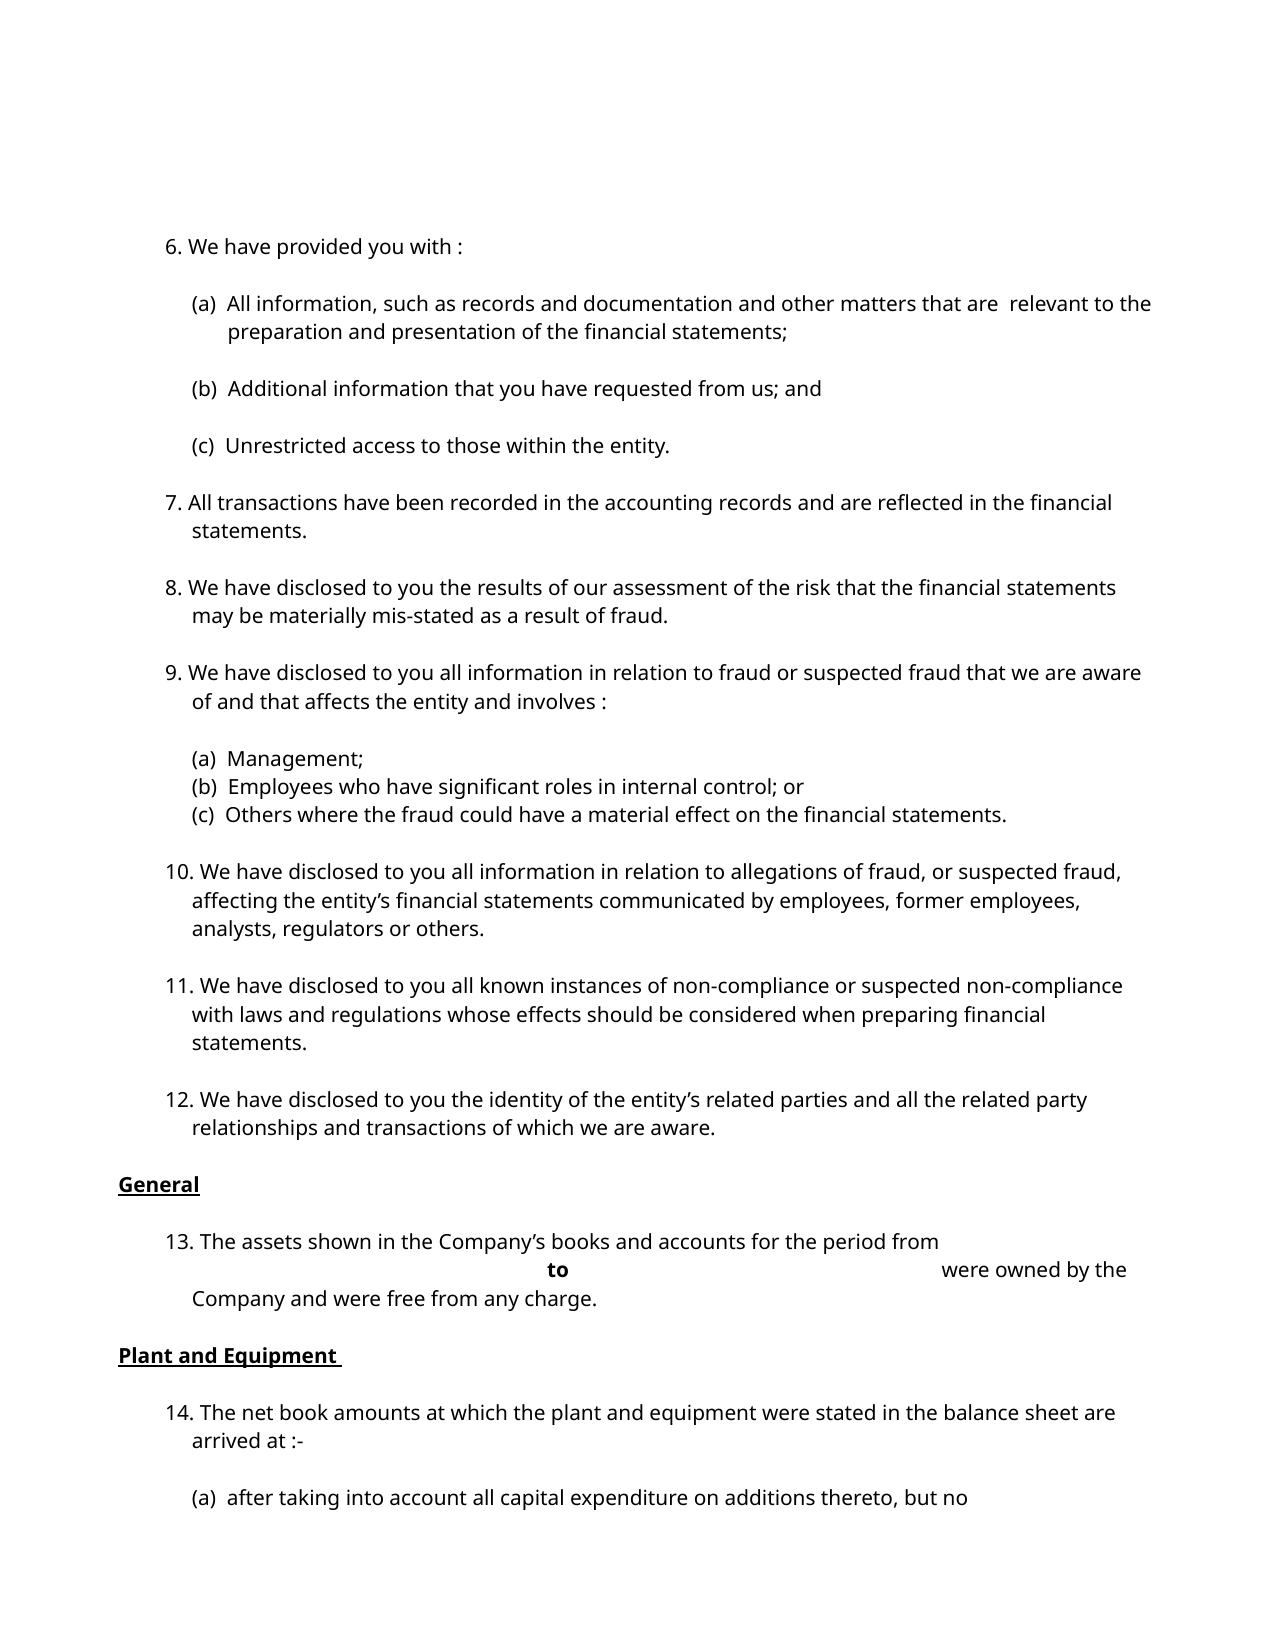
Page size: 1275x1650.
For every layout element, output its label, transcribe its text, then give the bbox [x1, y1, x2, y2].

text (c) Unrestricted access to those within the entity. [192, 431, 1157, 459]
text (a) after taking into account all capital expenditure on additions thereto, but no [192, 1483, 1157, 1512]
text 7. All transactions have been recorded in the accounting records and are reflected in the financial statements. [165, 488, 1157, 545]
text (b) Additional information that you have requested from us; and [192, 374, 1157, 402]
text (a) Management; [192, 744, 1157, 772]
text 11. We have disclosed to you all known instances of non-compliance or suspected non-compliance with laws and regulations whose effects should be considered when preparing financial statements. [165, 971, 1157, 1057]
text 6. We have provided you with : [165, 232, 1157, 260]
text General [118, 1170, 1157, 1199]
text 12. We have disclosed to you the identity of the entity’s related parties and all the related party relationships and transactions of which we are aware. [165, 1085, 1157, 1142]
text (c) Others where the fraud could have a material effect on the financial statements. [192, 801, 1157, 829]
text 14. The net book amounts at which the plant and equipment were stated in the balance sheet are arrived at :- [165, 1398, 1157, 1455]
text (a) All information, such as records and documentation and other matters that are relevant to the preparation and presentation of the financial statements; [192, 289, 1157, 346]
text (b) Employees who have significant roles in internal control; or [192, 772, 1157, 801]
text 13. The assets shown in the Company’s books and accounts for the period from [165, 1227, 1157, 1256]
text <convert_date_d_B_Y(o.fs_start_date)> to <convert_date_d_B_Y(o.fs_end_date)> were owned by the Company and were free from any charge. [165, 1256, 1157, 1312]
text 9. We have disclosed to you all information in relation to fraud or suspected fraud that we are aware of and that affects the entity and involves : [165, 658, 1157, 715]
text 10. We have disclosed to you all information in relation to allegations of fraud, or suspected fraud, affecting the entity’s financial statements communicated by employees, former employees, analysts, regulators or others. [165, 857, 1157, 943]
text 8. We have disclosed to you the results of our assessment of the risk that the financial statements may be materially mis-stated as a result of fraud. [165, 573, 1157, 630]
text Plant and Equipment [118, 1341, 1157, 1369]
